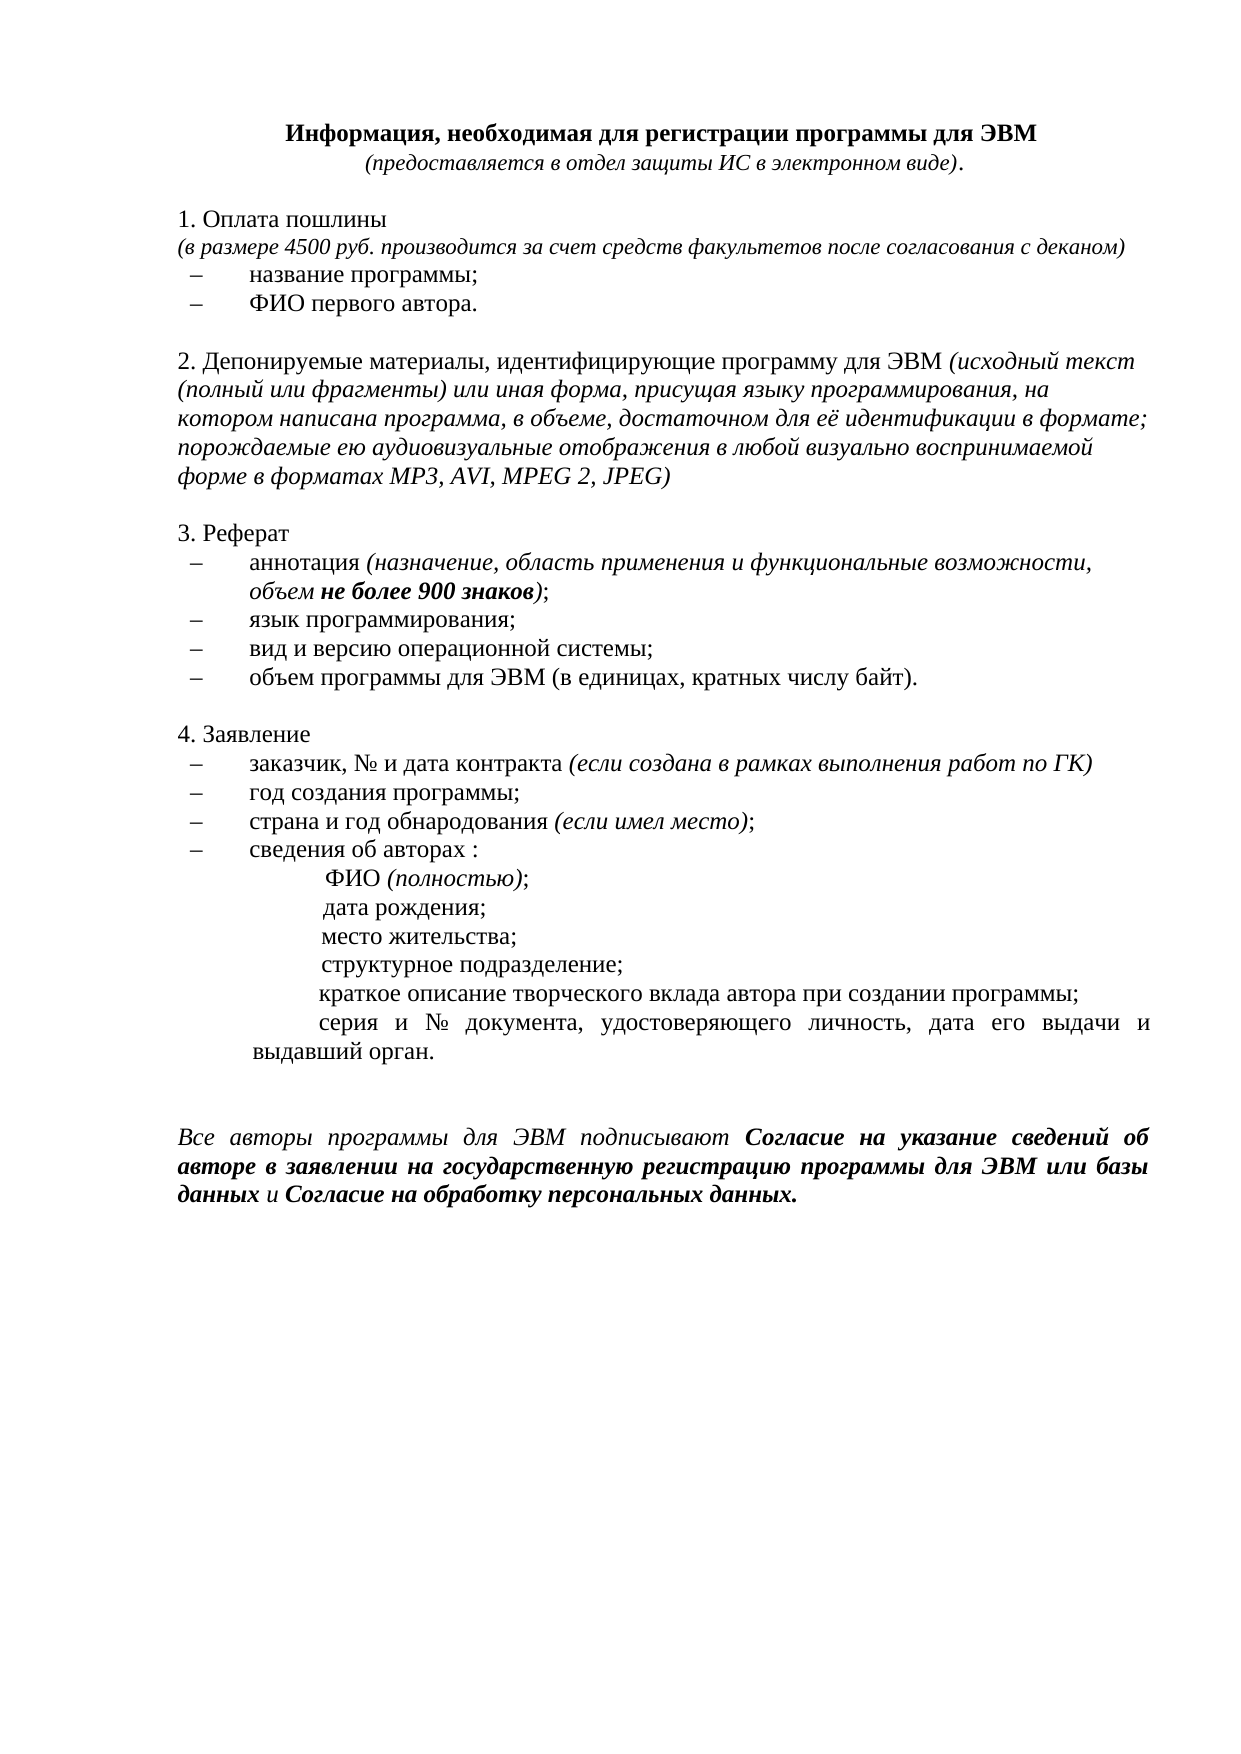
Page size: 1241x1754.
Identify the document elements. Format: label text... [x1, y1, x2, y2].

text 4. Заявление [177, 719, 1152, 748]
list название программы; [190, 259, 1152, 288]
list ФИО первого автора. [190, 288, 1152, 317]
text (в размере 4500 руб. производится за счет средств факультетов после согласования с деканом) [177, 233, 1152, 259]
text серия и № документа, удостоверяющего личность, дата его выдачи и выдавший орган. [252, 1007, 1152, 1064]
list язык программирования; [190, 604, 1152, 633]
list страна и год обнародования (если имел место); [190, 806, 1152, 834]
text Все авторы программы для ЭВМ подписывают Согласие на указание сведений об авторе в заявлении на государственную регистрацию программы для ЭВМ или базы данных и Согласие на обработку персональных данных. [177, 1122, 1152, 1208]
text (предоставляется в отдел защиты ИС в электронном виде). [177, 147, 1152, 176]
list вид и версию операционной системы; [190, 633, 1152, 662]
text структурное подразделение; [319, 949, 1152, 978]
text место жительства; [319, 921, 1152, 949]
list заказчик, № и дата контракта (если создана в рамках выполнения работ по ГК) [190, 748, 1152, 777]
text дата рождения; [321, 892, 1152, 921]
list объем программы для ЭВМ (в единицах, кратных числу байт). [190, 662, 1152, 691]
text Информация, необходимая для регистрации программы для ЭВМ [177, 118, 1152, 147]
text ФИО (полностью); [323, 863, 1152, 892]
text 1. Оплата пошлины [177, 204, 1152, 233]
list аннотация (назначение, область применения и функциональные возможности, объем не более 900 знаков); [190, 547, 1152, 604]
text 2. Депонируемые материалы, идентифицирующие программу для ЭВМ (исходный текст (полный или фрагменты) или иная форма, присущая языку программирования, на котором написана программа, в объеме, достаточном для её идентификации в формате; порождаемые ею аудиовизуальные отображения в любой визуально воспринимаемой форме в форматах МР3, АVI, MPEG 2, JPEG) [177, 346, 1152, 489]
text краткое описание творческого вклада автора при создании программы; [252, 978, 1152, 1007]
list сведения об авторах : [190, 834, 1152, 863]
list год создания программы; [190, 777, 1152, 806]
text 3. Реферат [177, 518, 1152, 547]
